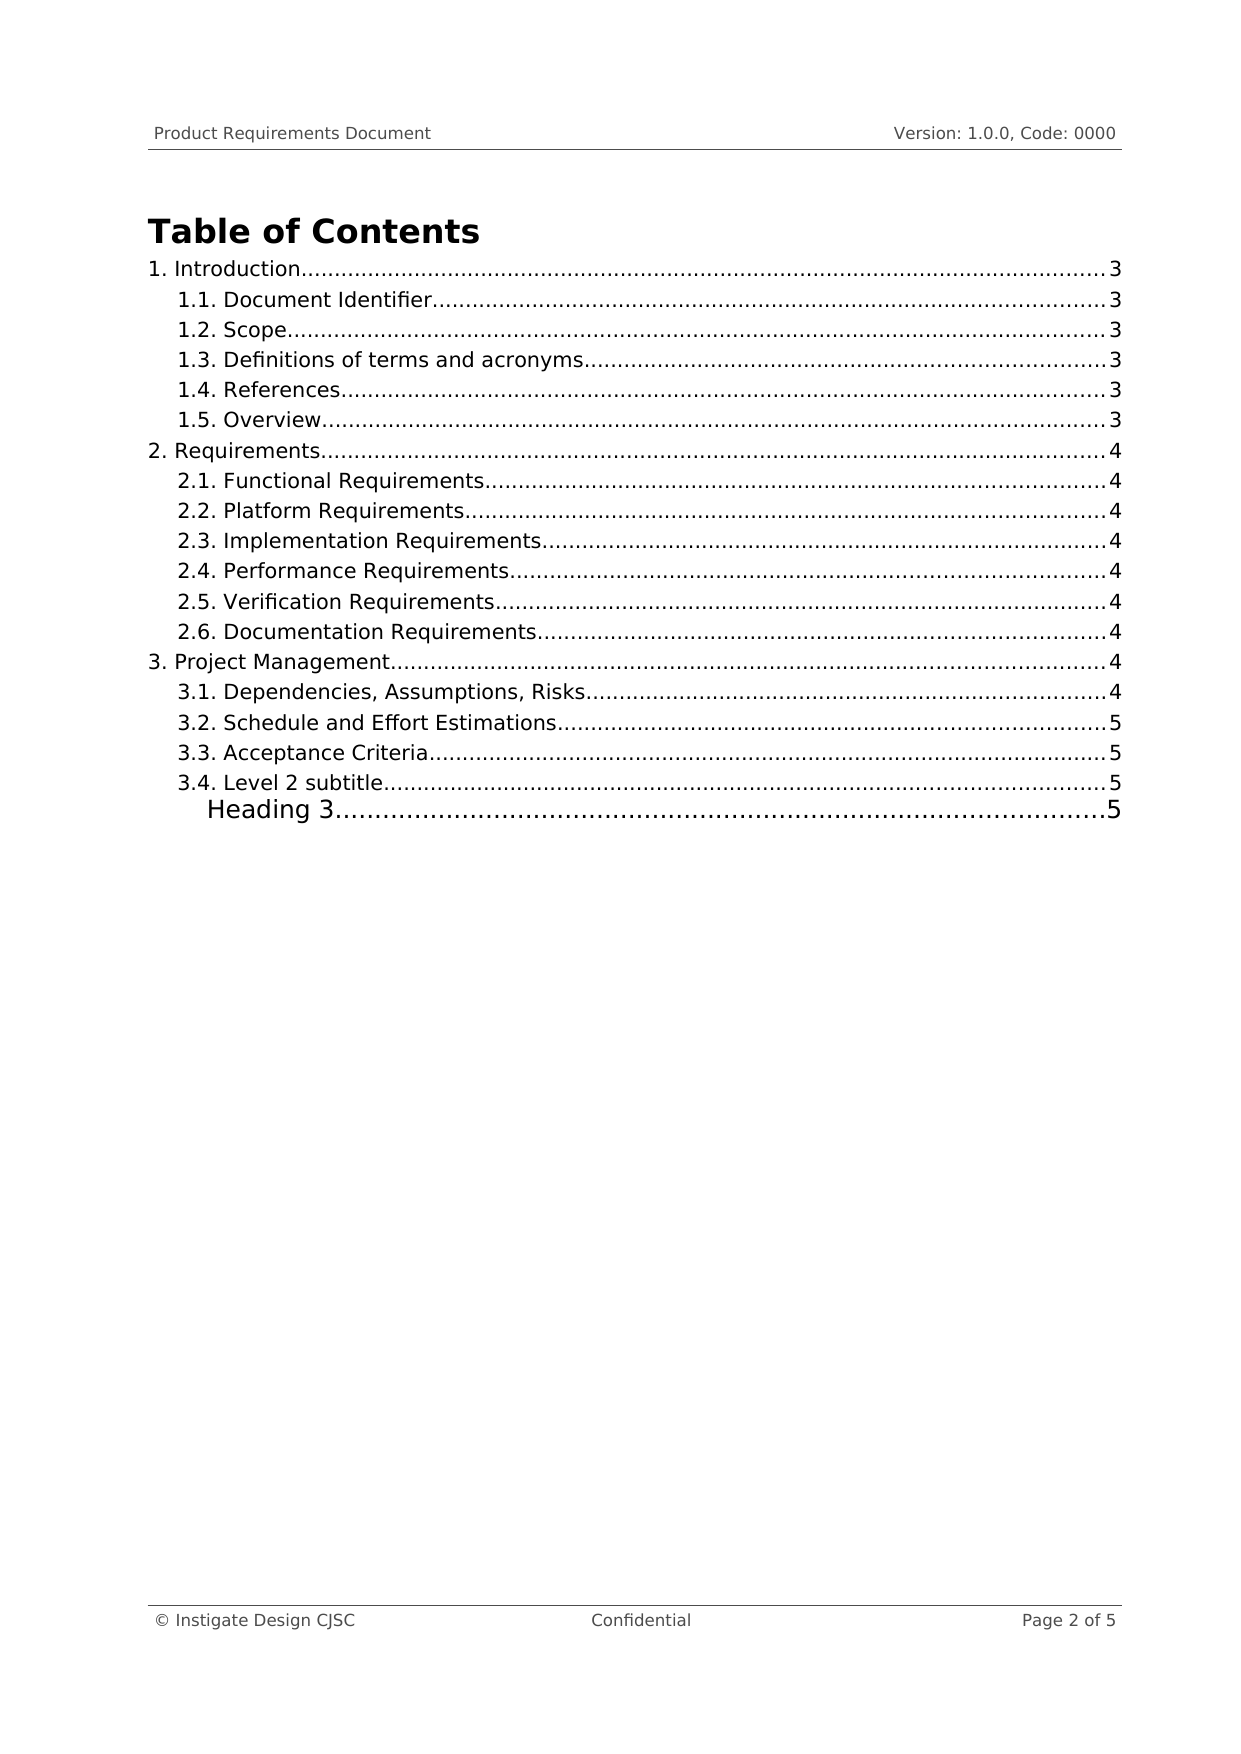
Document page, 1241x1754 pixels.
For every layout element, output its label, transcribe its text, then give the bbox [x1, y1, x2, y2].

text 2. Requirements 4 [148, 439, 1122, 463]
text 3.1. Dependencies, Assumptions, Risks 4 [177, 680, 1122, 705]
text 1.4. References 3 [177, 378, 1122, 403]
text Heading 3 5 [207, 795, 1122, 824]
text 1. Introduction 3 [148, 257, 1122, 282]
text 2.2. Platform Requirements 4 [177, 499, 1122, 523]
text 1.5. Overview 3 [177, 408, 1122, 433]
text 3.3. Acceptance Criteria 5 [177, 741, 1122, 765]
subtitle Table of Contents [148, 213, 1122, 252]
text 1.3. Definitions of terms and acronyms 3 [177, 348, 1122, 372]
text 1.1. Document Identifier 3 [177, 288, 1122, 312]
text 2.3. Implementation Requirements 4 [177, 529, 1122, 554]
text 2.6. Documentation Requirements 4 [177, 620, 1122, 644]
text 2.5. Verification Requirements 4 [177, 590, 1122, 614]
text 2.4. Performance Requirements 4 [177, 559, 1122, 584]
text 3.4. Level 2 subtitle 5 [177, 771, 1122, 795]
text 1.2. Scope 3 [177, 318, 1122, 342]
text 3. Project Management 4 [148, 650, 1122, 674]
text 2.1. Functional Requirements 4 [177, 469, 1122, 493]
text 3.2. Schedule and Effort Estimations 5 [177, 711, 1122, 735]
